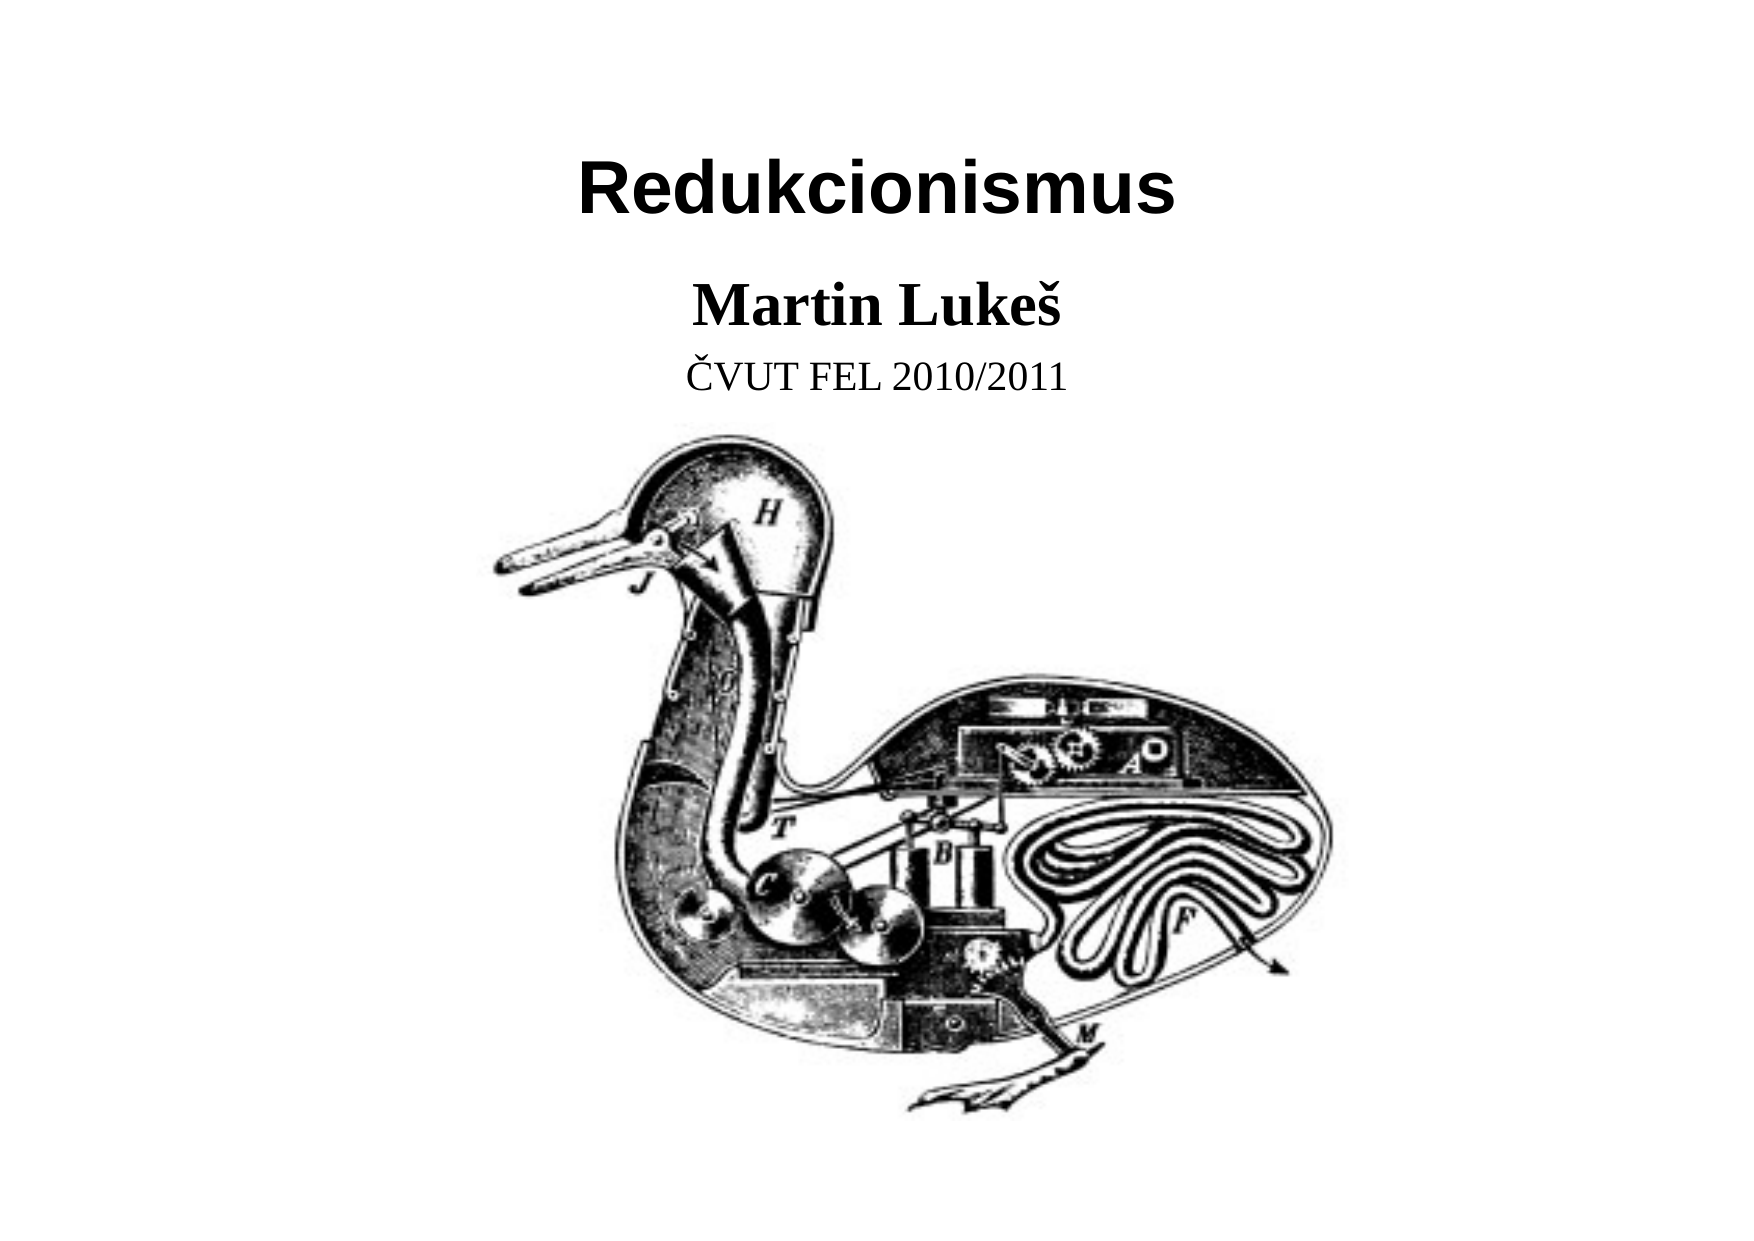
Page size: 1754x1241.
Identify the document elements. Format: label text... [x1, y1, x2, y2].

picture [476, 422, 1349, 1121]
text ČVUT FEL 2010/2011 [118, 351, 1636, 399]
subtitle Martin Lukeš [118, 267, 1636, 339]
subtitle Redukcionismus [118, 143, 1636, 229]
